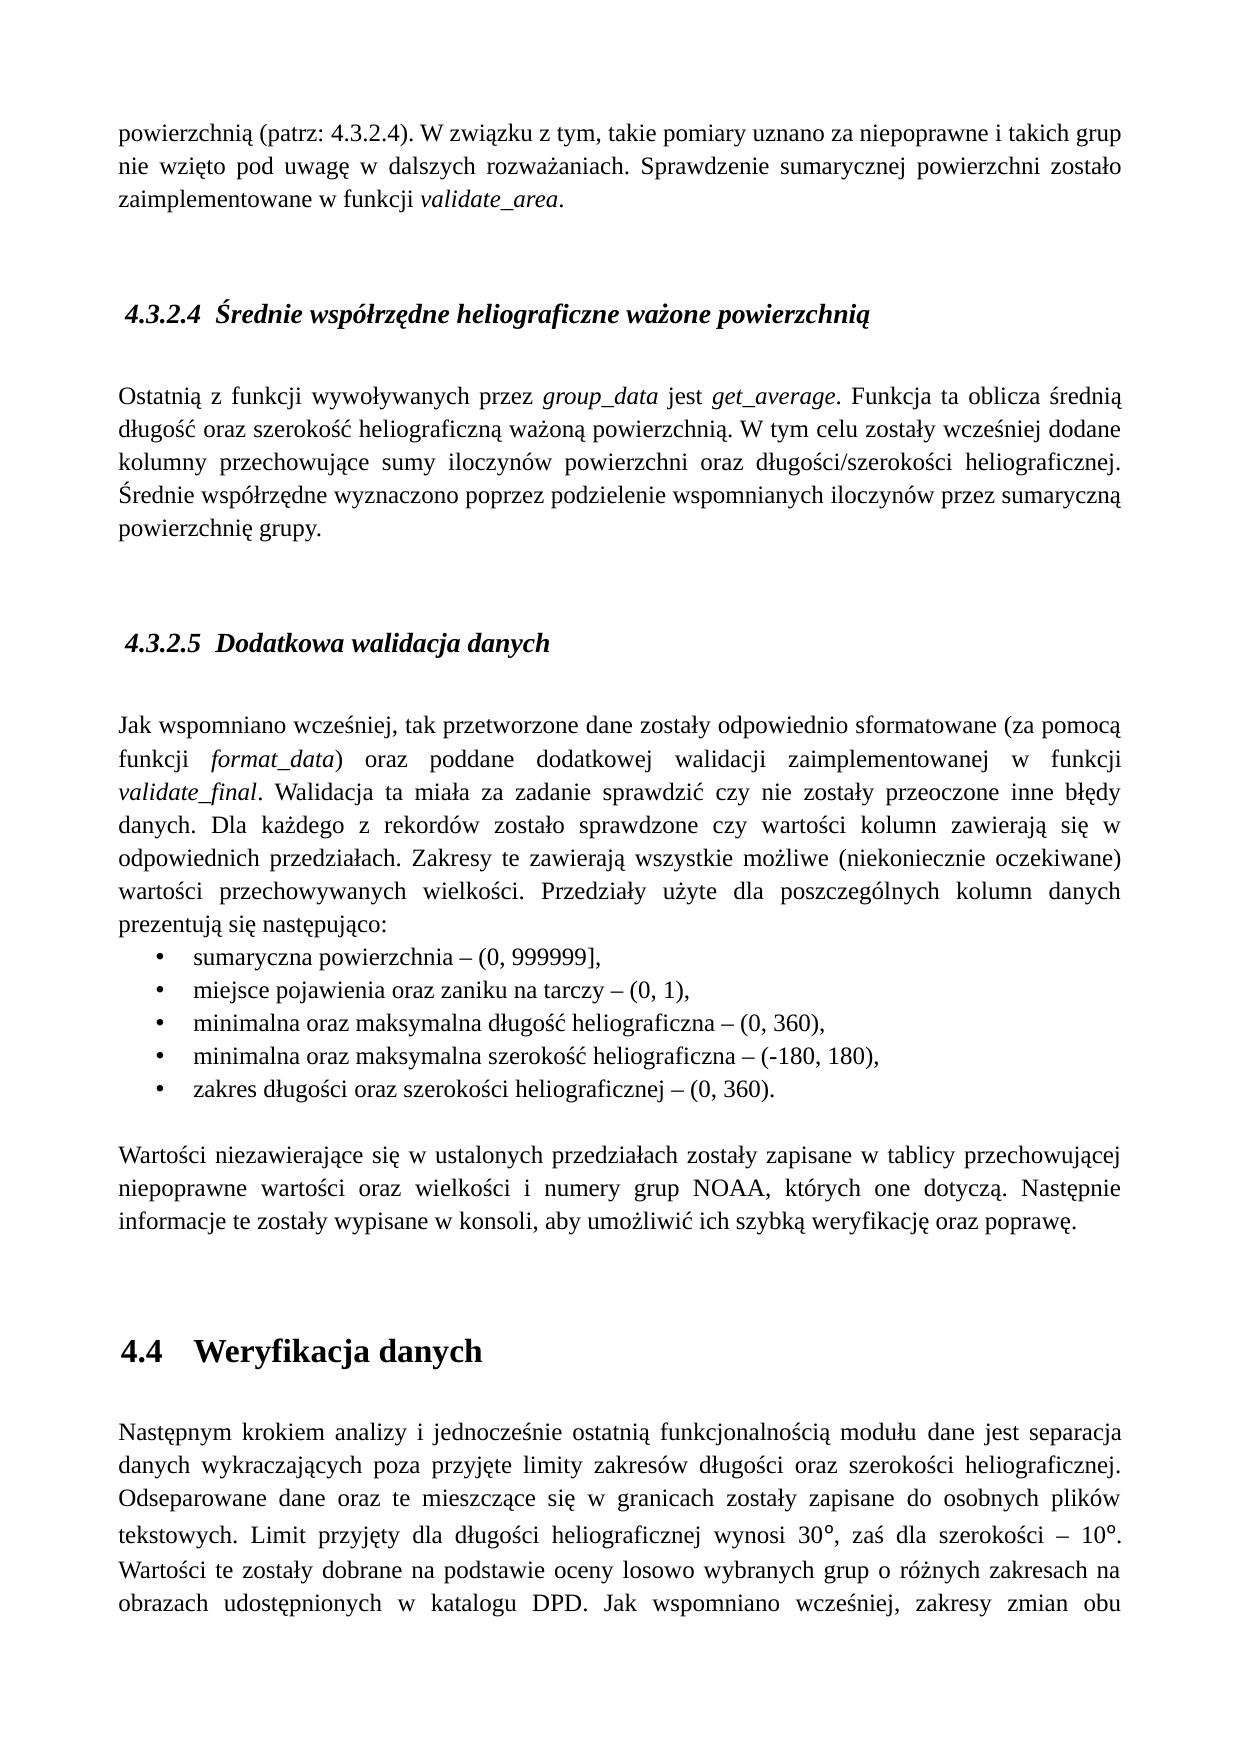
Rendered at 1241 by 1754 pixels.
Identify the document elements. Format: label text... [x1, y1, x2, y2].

text Jak wspomniano wcześniej, tak przetworzone dane zostały odpowiednio sformatowane (za pomocą funkcji format_data) oraz poddane dodatkowej walidacji zaimplementowanej w funkcji validate_final. Walidacja ta miała za zadanie sprawdzić czy nie zostały przeoczone inne błędy danych. Dla każdego z rekordów zostało sprawdzone czy wartości kolumn zawierają się w odpowiednich przedziałach. Zakresy te zawierają wszystkie możliwe (niekoniecznie oczekiwane) wartości przechowywanych wielkości. Przedziały użyte dla poszczególnych kolumn danych prezentują się następująco: [118, 711, 1122, 937]
list zakres długości oraz szerokości heliograficznej – (0, 360). [156, 1074, 1122, 1103]
subtitle Weryfikacja danych [112, 1331, 1122, 1370]
list miejsce pojawienia oraz zaniku na tarczy – (0, 1), [156, 975, 1122, 1003]
text Ostatnią z funkcji wywoływanych przez group_data jest get_average. Funkcja ta oblicza średnią długość oraz szerokość heliograficzną ważoną powierzchnią. W tym celu zostały wcześniej dodane kolumny przechowujące sumy iloczynów powierzchni oraz długości/szerokości heliograficznej. Średnie współrzędne wyznaczono poprzez podzielenie wspomnianych iloczynów przez sumaryczną powierzchnię grupy. [118, 381, 1122, 542]
list sumaryczna powierzchnia – (0, 999999], [156, 942, 1122, 971]
text Wartości niezawierające się w ustalonych przedziałach zostały zapisane w tablicy przechowującej niepoprawne wartości oraz wielkości i numery grup NOAA, których one dotyczą. Następnie informacje te zostały wypisane w konsoli, aby umożliwić ich szybką weryfikację oraz poprawę. [118, 1140, 1122, 1235]
subtitle Dodatkowa walidacja danych [118, 627, 1122, 659]
list minimalna oraz maksymalna długość heliograficzna – (0, 360), [156, 1008, 1122, 1037]
list minimalna oraz maksymalna szerokość heliograficzna – (-180, 180), [156, 1041, 1122, 1069]
text powierzchnią (patrz: 4.3.2.4). W związku z tym, takie pomiary uznano za niepoprawne i takich grup nie wzięto pod uwagę w dalszych rozważaniach. Sprawdzenie sumarycznej powierzchni zostało zaimplementowane w funkcji validate_area. [118, 118, 1122, 213]
text Następnym krokiem analizy i jednocześnie ostatnią funkcjonalnością modułu dane jest separacja danych wykraczających poza przyjęte limity zakresów długości oraz szerokości heliograficznej. Odseparowane dane oraz te mieszczące się w granicach zostały zapisane do osobnych plików tekstowych. Limit przyjęty dla długości heliograficznej wynosi 30º, zaś dla szerokości – 10º. Wartości te zostały dobrane na podstawie oceny losowo wybranych grup o różnych zakresach na obrazach udostępnionych w katalogu DPD. Jak wspomniano wcześniej, zakresy zmian obu [118, 1417, 1122, 1617]
subtitle Średnie współrzędne heliograficzne ważone powierzchnią [118, 297, 1122, 329]
